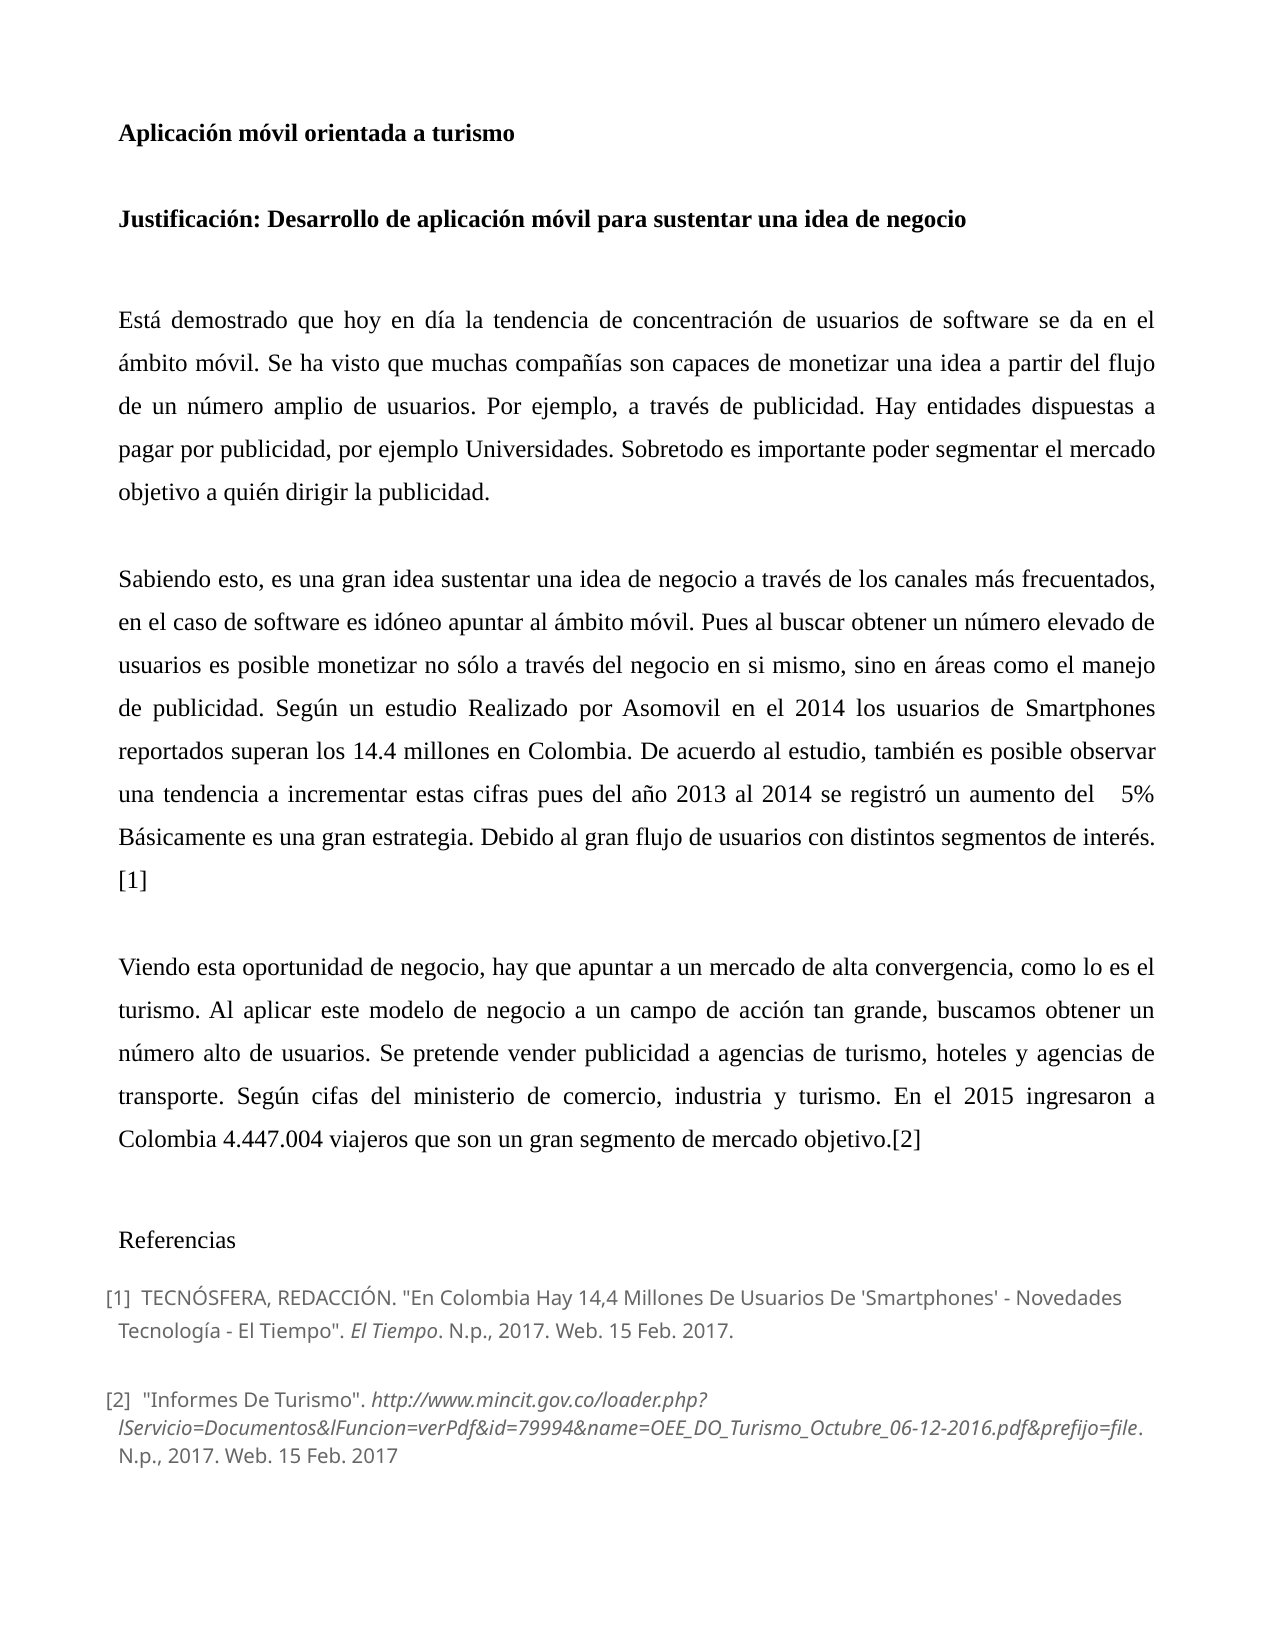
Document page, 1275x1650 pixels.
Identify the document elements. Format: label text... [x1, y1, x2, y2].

text Está demostrado que hoy en día la tendencia de concentración de usuarios de software se da en el ámbito móvil. Se ha visto que muchas compañías son capaces de monetizar una idea a partir del flujo de un número amplio de usuarios. Por ejemplo, a través de publicidad. Hay entidades dispuestas a pagar por publicidad, por ejemplo Universidades. Sobretodo es importante poder segmentar el mercado objetivo a quién dirigir la publicidad. [118, 305, 1157, 506]
text Sabiendo esto, es una gran idea sustentar una idea de negocio a través de los canales más frecuentados, en el caso de software es idóneo apuntar al ámbito móvil. Pues al buscar obtener un número elevado de usuarios es posible monetizar no sólo a través del negocio en si mismo, sino en áreas como el manejo de publicidad. Según un estudio Realizado por Asomovil en el 2014 los usuarios de Smartphones reportados superan los 14.4 millones en Colombia. De acuerdo al estudio, también es posible observar una tendencia a incrementar estas cifras pues del año 2013 al 2014 se registró un aumento del 5% Básicamente es una gran estrategia. Debido al gran flujo de usuarios con distintos segmentos de interés.[1] [118, 564, 1157, 894]
text [1] TECNÓSFERA, REDACCIÓN. "En Colombia Hay 14,4 Millones De Usuarios De 'Smartphones' - Novedades Tecnología - El Tiempo". El Tiempo. N.p., 2017. Web. 15 Feb. 2017. [106, 1283, 1157, 1344]
text Referencias [118, 1225, 1157, 1254]
text Viendo esta oportunidad de negocio, hay que apuntar a un mercado de alta convergencia, como lo es el turismo. Al aplicar este modelo de negocio a un campo de acción tan grande, buscamos obtener un número alto de usuarios. Se pretende vender publicidad a agencias de turismo, hoteles y agencias de transporte. Según cifas del ministerio de comercio, industria y turismo. En el 2015 ingresaron a Colombia 4.447.004 viajeros que son un gran segmento de mercado objetivo.[2] [118, 952, 1157, 1153]
text [2] "Informes De Turismo". http://www.mincit.gov.co/loader.php?lServicio=Documentos&lFuncion=verPdf&id=79994&name=OEE_DO_Turismo_Octubre_06-12-2016.pdf&prefijo=file. N.p., 2017. Web. 15 Feb. 2017 [106, 1384, 1157, 1469]
text Aplicación móvil orientada a turismo [118, 118, 1157, 147]
text Justificación: Desarrollo de aplicación móvil para sustentar una idea de negocio [118, 204, 1157, 233]
